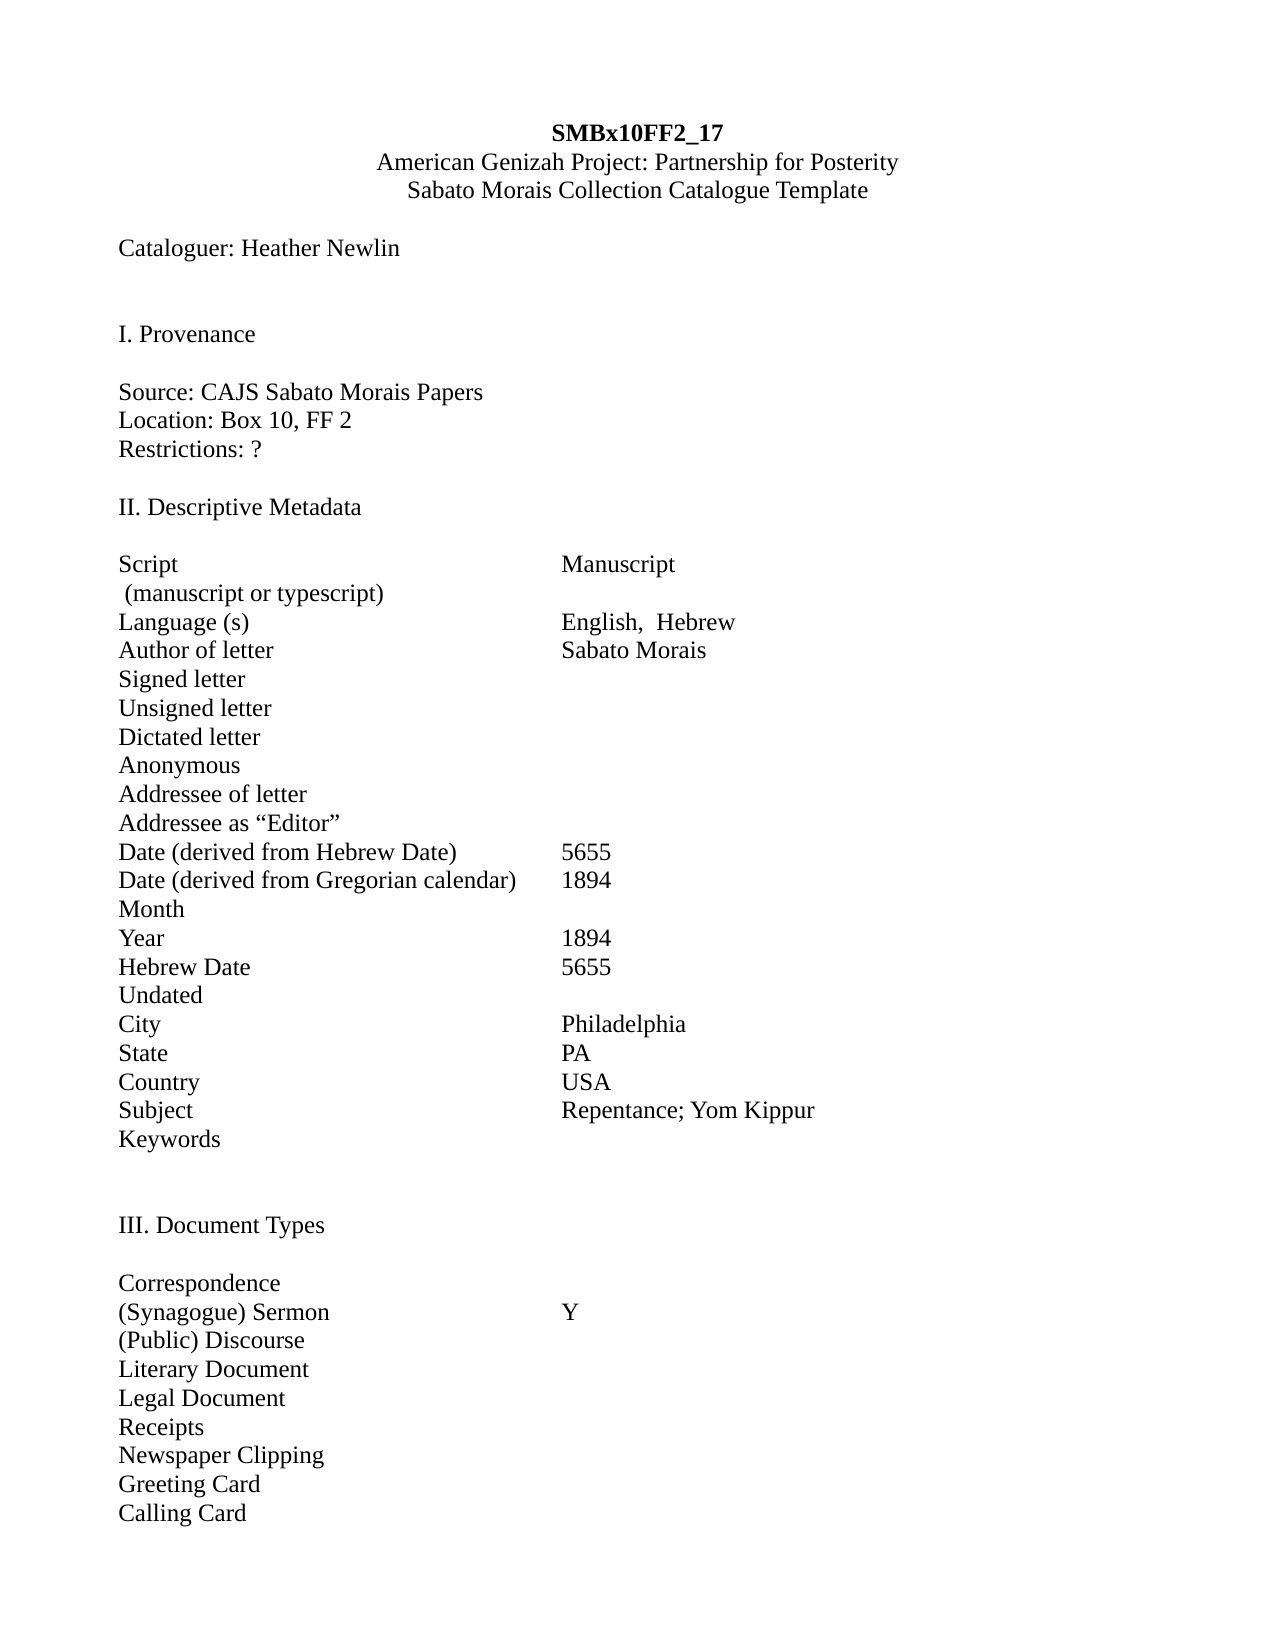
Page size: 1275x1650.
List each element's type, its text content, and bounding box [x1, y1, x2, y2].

text Undated [118, 981, 1157, 1009]
text Literary Document [118, 1354, 1157, 1383]
text SMBx10FF2_17 [118, 118, 1157, 147]
text Restrictions: ? [118, 434, 1157, 463]
text Date (derived from Hebrew Date) 5655 [118, 837, 1157, 866]
text Subject Repentance; Yom Kippur [118, 1096, 1157, 1124]
text II. Descriptive Metadata [118, 492, 1157, 521]
text Calling Card [118, 1498, 1157, 1527]
text Country USA [118, 1067, 1157, 1096]
text Keywords [118, 1124, 1157, 1153]
text Cataloguer: Heather Newlin [118, 233, 1157, 262]
text Signed letter [118, 664, 1157, 693]
text Hebrew Date 5655 [118, 952, 1157, 981]
text (Synagogue) Sermon Y [118, 1297, 1157, 1326]
text (manuscript or typescript) [118, 578, 1157, 607]
text Date (derived from Gregorian calendar) 1894 [118, 866, 1157, 894]
text Source: CAJS Sabato Morais Papers [118, 377, 1157, 406]
text Newspaper Clipping [118, 1441, 1157, 1469]
text Location: Box 10, FF 2 [118, 406, 1157, 434]
text I. Provenance [118, 319, 1157, 348]
text Script Manuscript [118, 549, 1157, 578]
text III. Document Types [118, 1211, 1157, 1239]
text Addressee as “Editor” [118, 808, 1157, 837]
text Language (s) English, Hebrew [118, 607, 1157, 636]
text Unsigned letter [118, 693, 1157, 722]
text American Genizah Project: Partnership for Posterity [118, 147, 1157, 176]
text State PA [118, 1038, 1157, 1067]
text Greeting Card [118, 1469, 1157, 1498]
text Dictated letter [118, 722, 1157, 751]
text Sabato Morais Collection Catalogue Template [118, 176, 1157, 204]
text Receipts [118, 1412, 1157, 1441]
text City Philadelphia [118, 1009, 1157, 1038]
text Anonymous [118, 751, 1157, 779]
text Legal Document [118, 1383, 1157, 1412]
text Month [118, 894, 1157, 923]
text Author of letter Sabato Morais [118, 636, 1157, 664]
text Year 1894 [118, 923, 1157, 952]
text Addressee of letter [118, 779, 1157, 808]
text (Public) Discourse [118, 1326, 1157, 1354]
text Correspondence [118, 1268, 1157, 1297]
